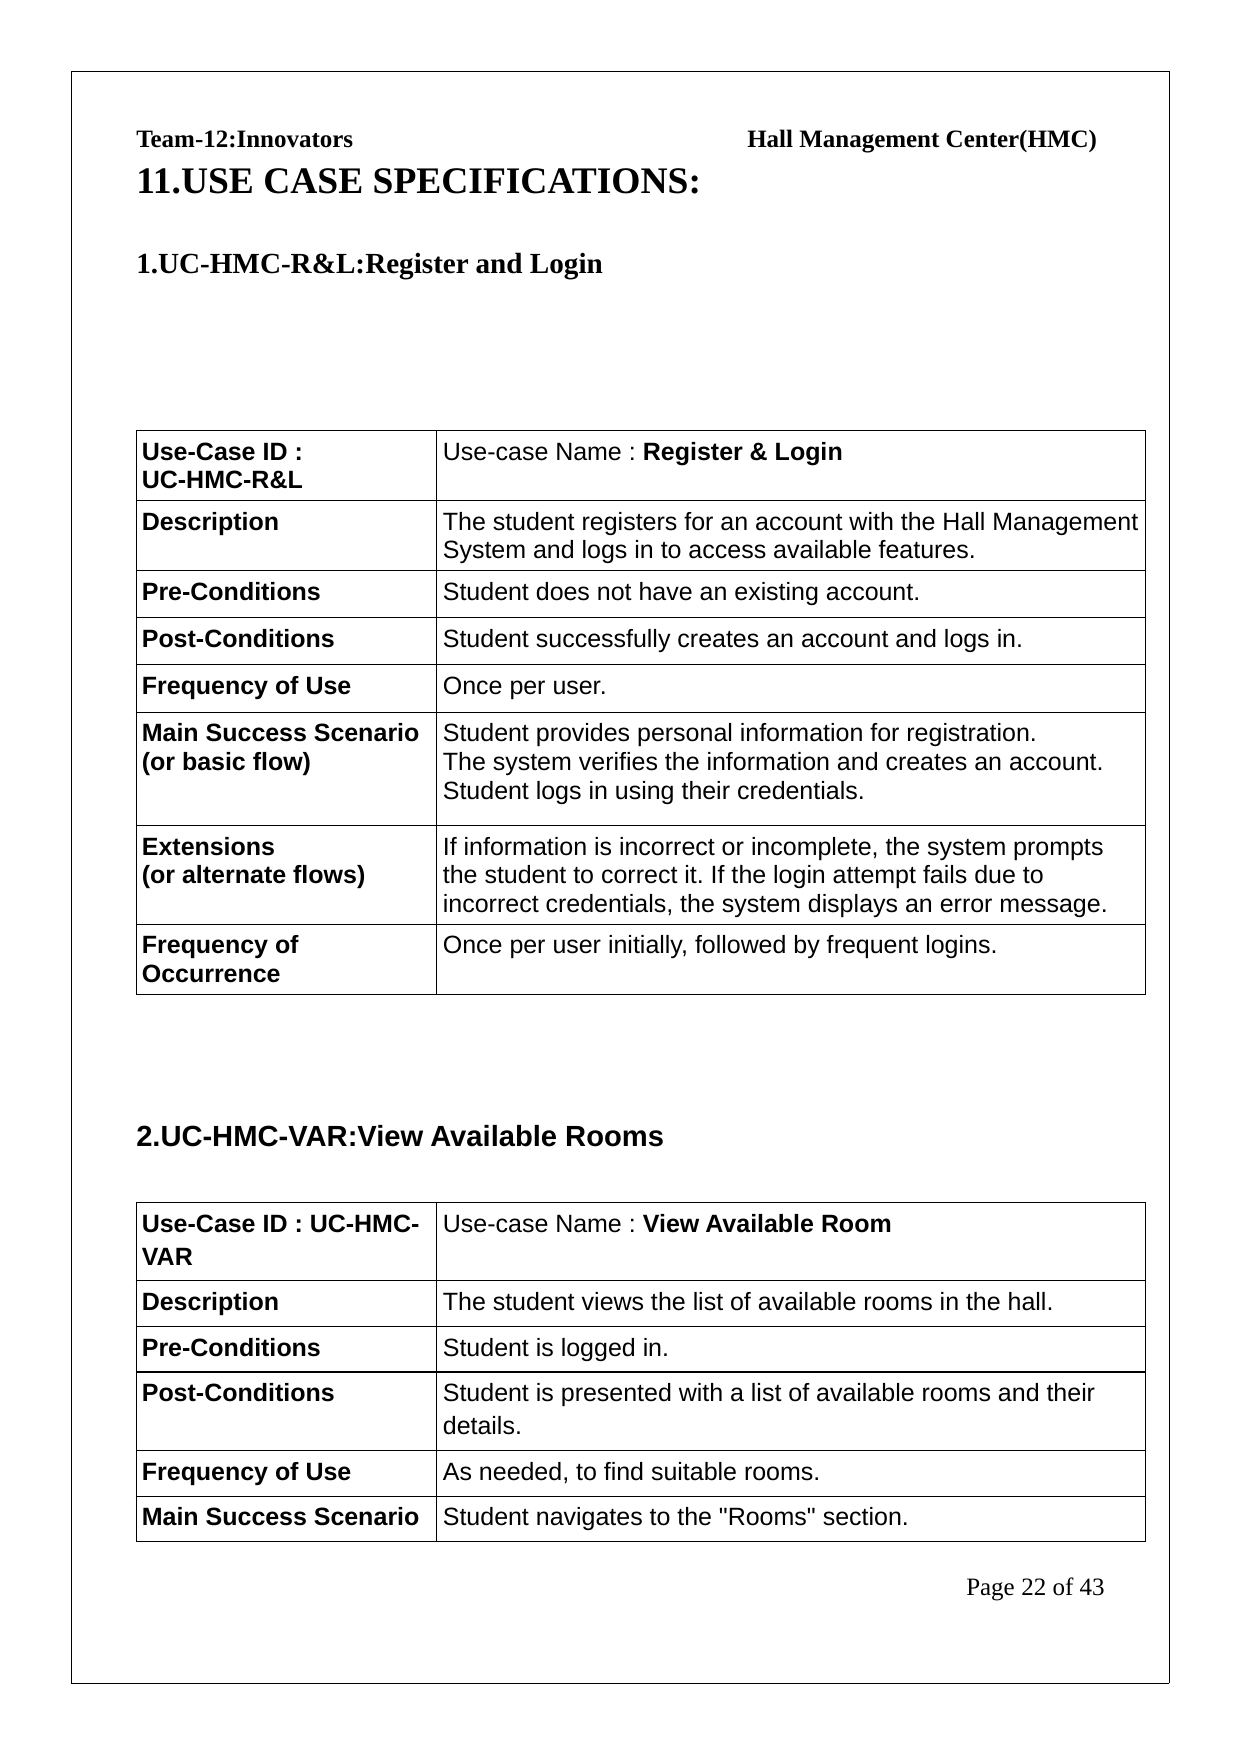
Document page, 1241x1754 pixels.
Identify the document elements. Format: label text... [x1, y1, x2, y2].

table_cell Post-Conditions [137, 618, 436, 664]
table_cell If information is incorrect or incomplete, the system prompts the student to correct it. If the login attempt fails due to incorrect credentials, the system displays an error message. [437, 826, 1145, 924]
table_cell Student is presented with a list of available rooms and their details. [437, 1373, 1145, 1450]
table_cell Main Success Scenario [137, 1497, 436, 1541]
table_cell Frequency of Use [137, 1451, 436, 1496]
table_cell Description [137, 1281, 436, 1326]
table_cell Student is logged in. [437, 1327, 1145, 1371]
text 11.USE CASE SPECIFICATIONS: [136, 159, 1104, 202]
table_cell Once per user. [437, 665, 1145, 712]
table_cell Frequency of Occurrence [137, 925, 436, 994]
table_cell Extensions (or alternate flows) [137, 826, 436, 924]
table_cell Pre-Conditions [137, 1327, 436, 1371]
table_cell Main Success Scenario (or basic flow) [137, 713, 436, 825]
table_header Use-Case ID : UC-HMC-VAR [137, 1203, 436, 1280]
table_cell Student provides personal information for registration. The system verifies the information and creates an account. Student logs in using their credentials. [437, 713, 1145, 825]
table_cell Description [137, 501, 436, 570]
table_cell Student successfully creates an account and logs in. [437, 618, 1145, 664]
text 2.UC-HMC-VAR:View Available Rooms [136, 1119, 1104, 1152]
table_cell Student navigates to the "Rooms" section. [437, 1497, 1145, 1541]
table_header Use-case Name : View Available Room [437, 1203, 1145, 1280]
table_cell Pre-Conditions [137, 571, 436, 617]
text 1.UC-HMC-R&L:Register and Login [136, 247, 1104, 280]
table_cell Student does not have an existing account. [437, 571, 1145, 617]
table_cell Once per user initially, followed by frequent logins. [437, 925, 1145, 994]
table_cell Post-Conditions [137, 1373, 436, 1450]
table_header Use-case Name : Register & Login [437, 431, 1145, 500]
table_cell The student registers for an account with the Hall Management System and logs in to access available features. [437, 501, 1145, 570]
table_cell The student views the list of available rooms in the hall. [437, 1281, 1145, 1326]
table_cell Frequency of Use [137, 665, 436, 712]
table_cell As needed, to find suitable rooms. [437, 1451, 1145, 1496]
table_header Use-Case ID : UC-HMC-R&L [137, 431, 436, 500]
